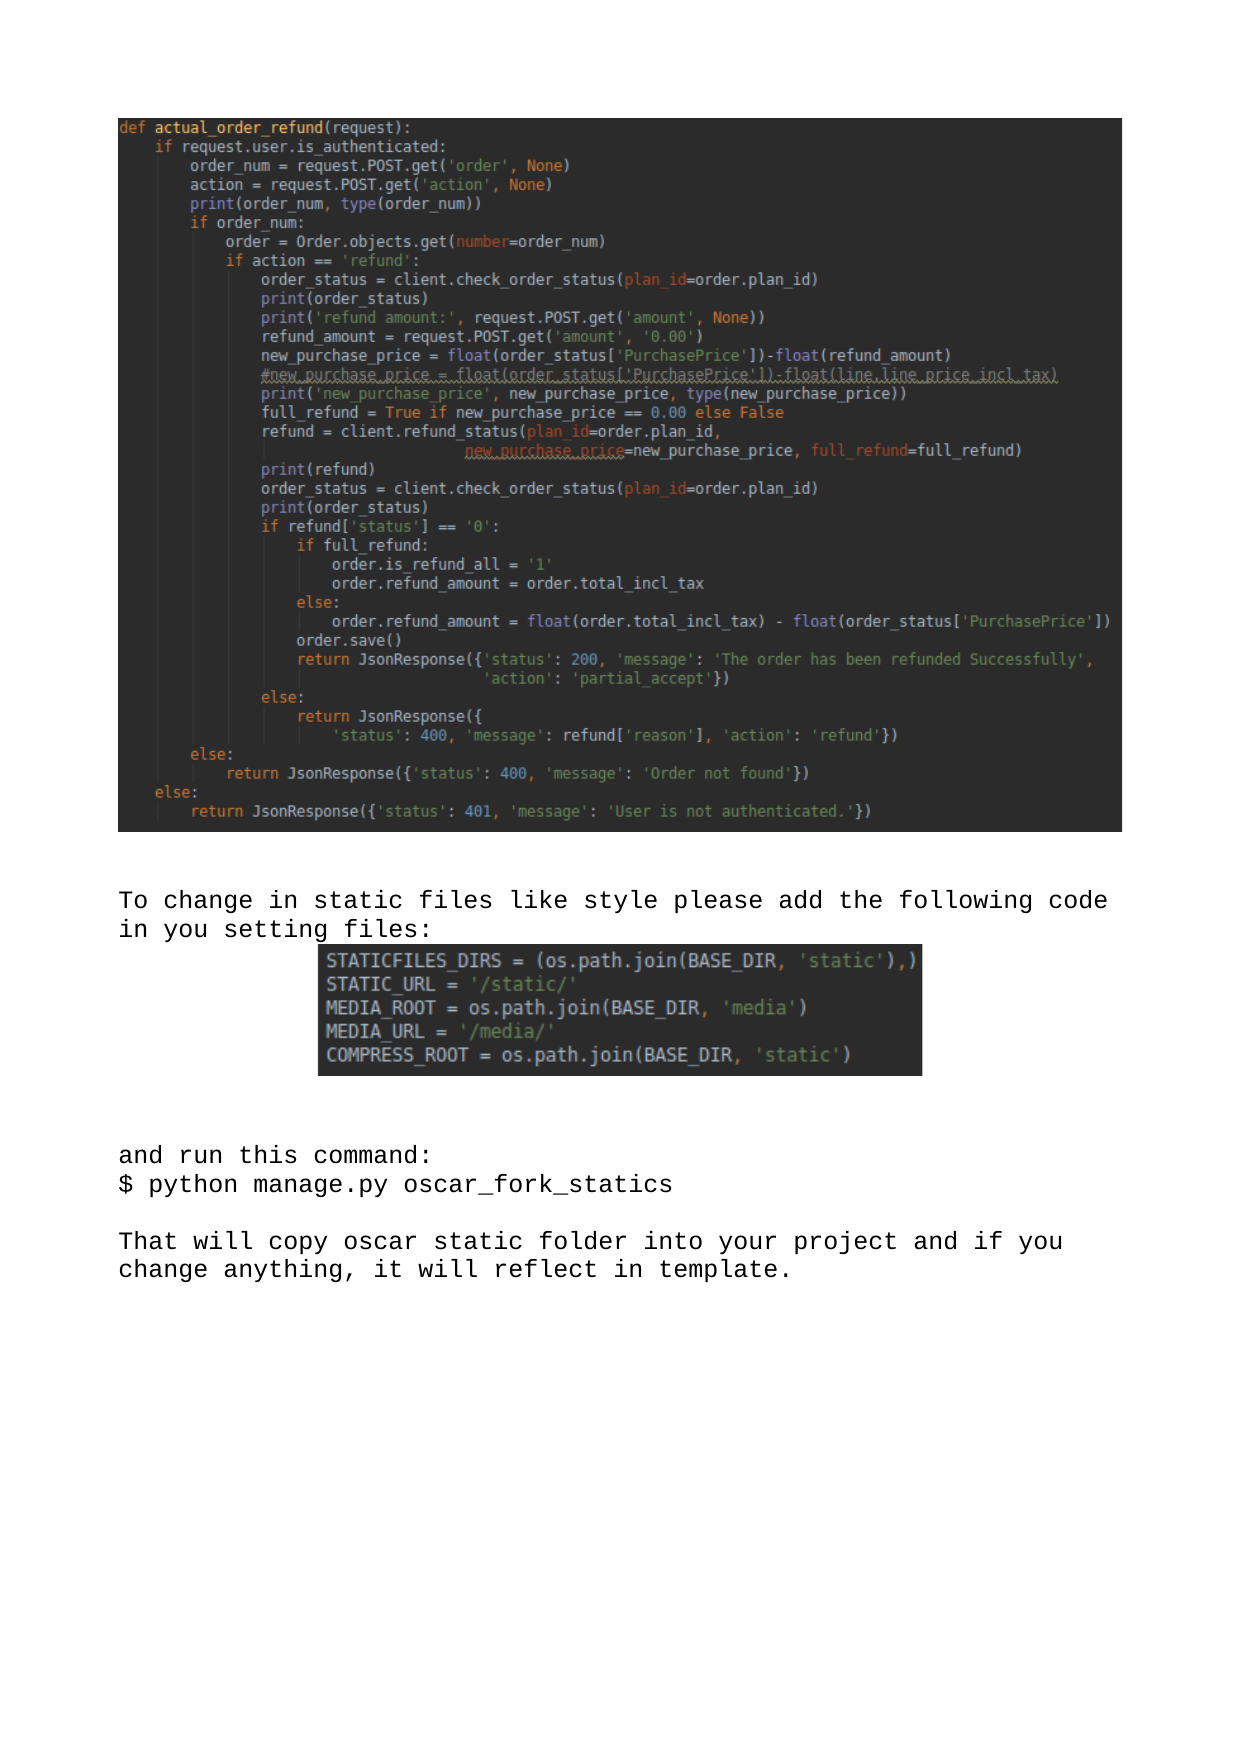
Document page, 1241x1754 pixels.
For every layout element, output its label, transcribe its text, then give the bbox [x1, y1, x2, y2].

text To change in static files like style please add the following code in you setting files: [118, 888, 1122, 944]
picture [118, 118, 1123, 832]
picture [317, 944, 923, 1076]
text $ python manage.py oscar_fork_statics [118, 1171, 1122, 1199]
text and run this command: [118, 1143, 1122, 1171]
text That will copy oscar static folder into your project and if you change anything, it will reflect in template. [118, 1228, 1122, 1285]
